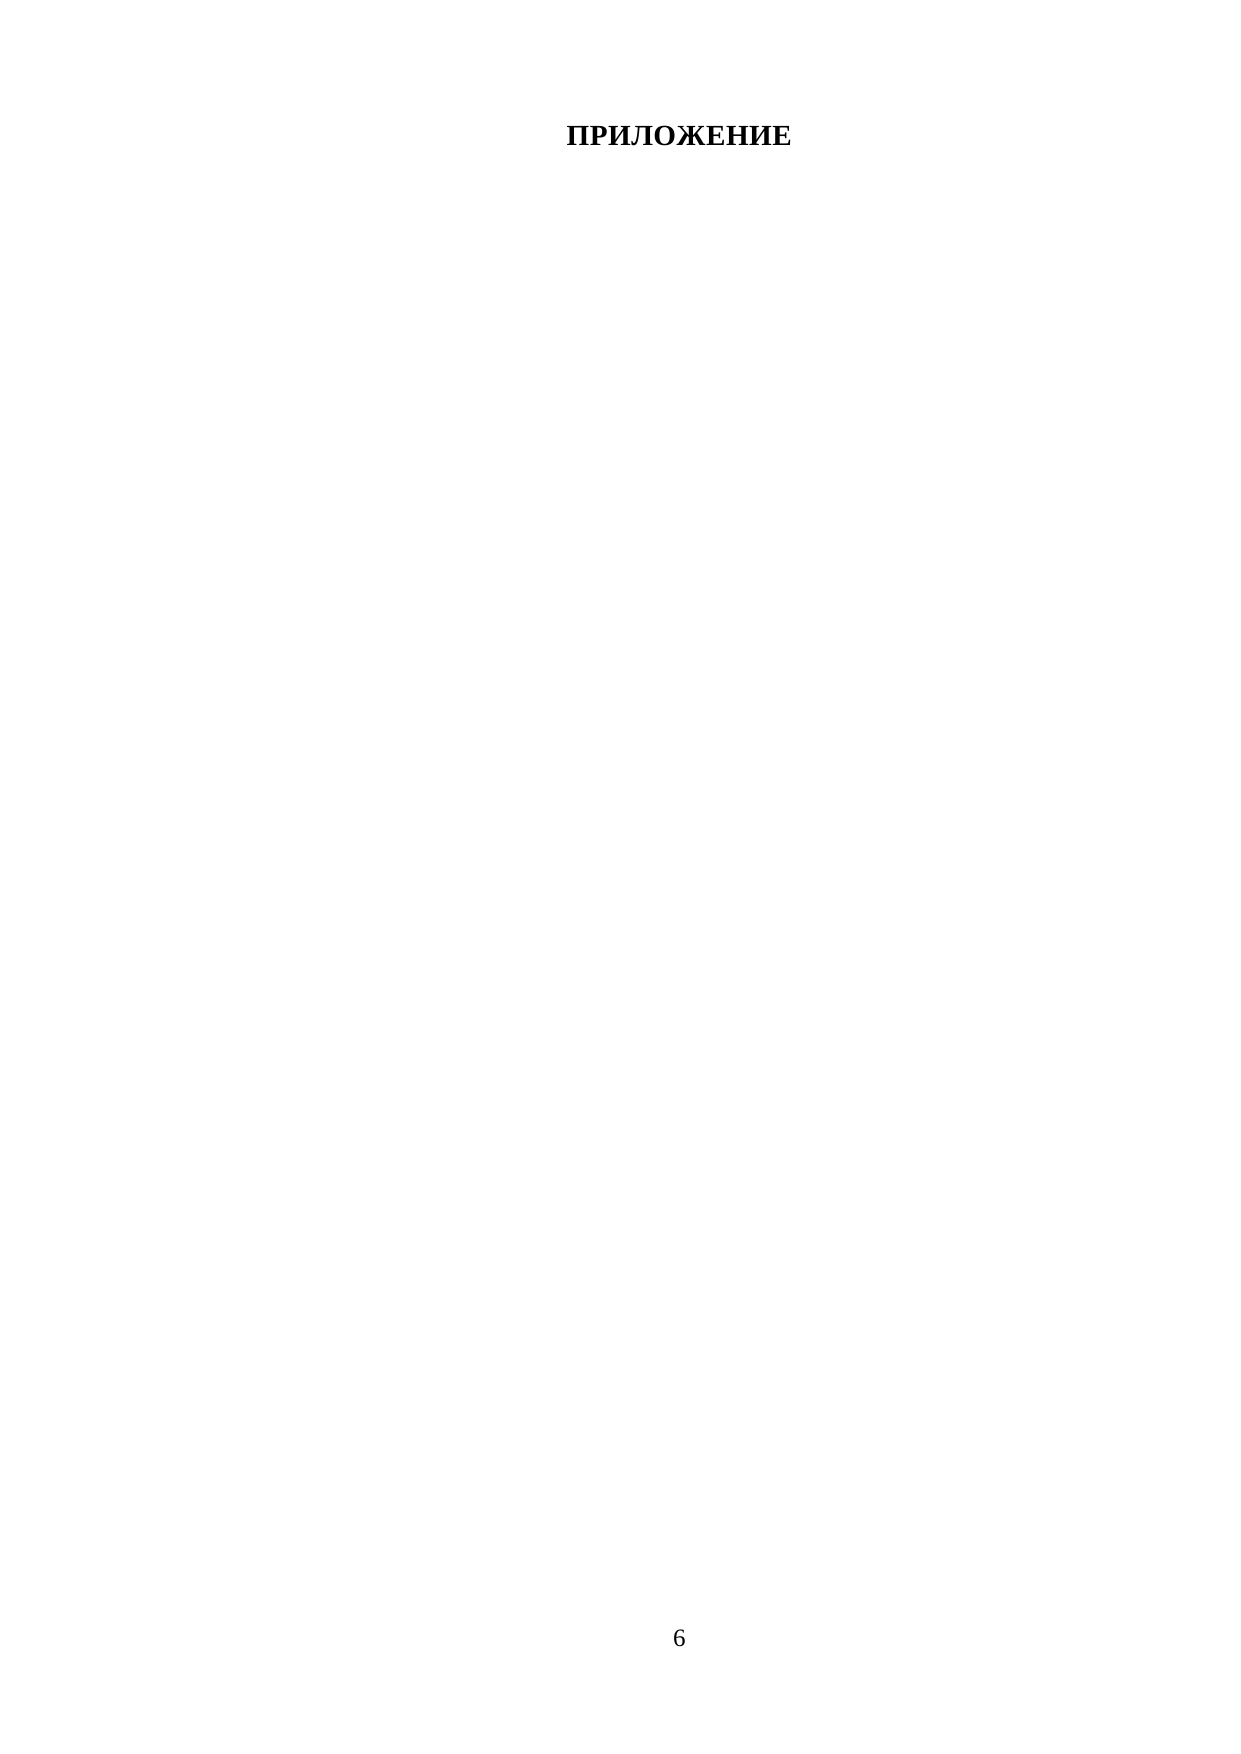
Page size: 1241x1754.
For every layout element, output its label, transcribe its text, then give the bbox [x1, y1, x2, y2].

text ПРИЛОЖЕНИЕ [177, 118, 1181, 152]
